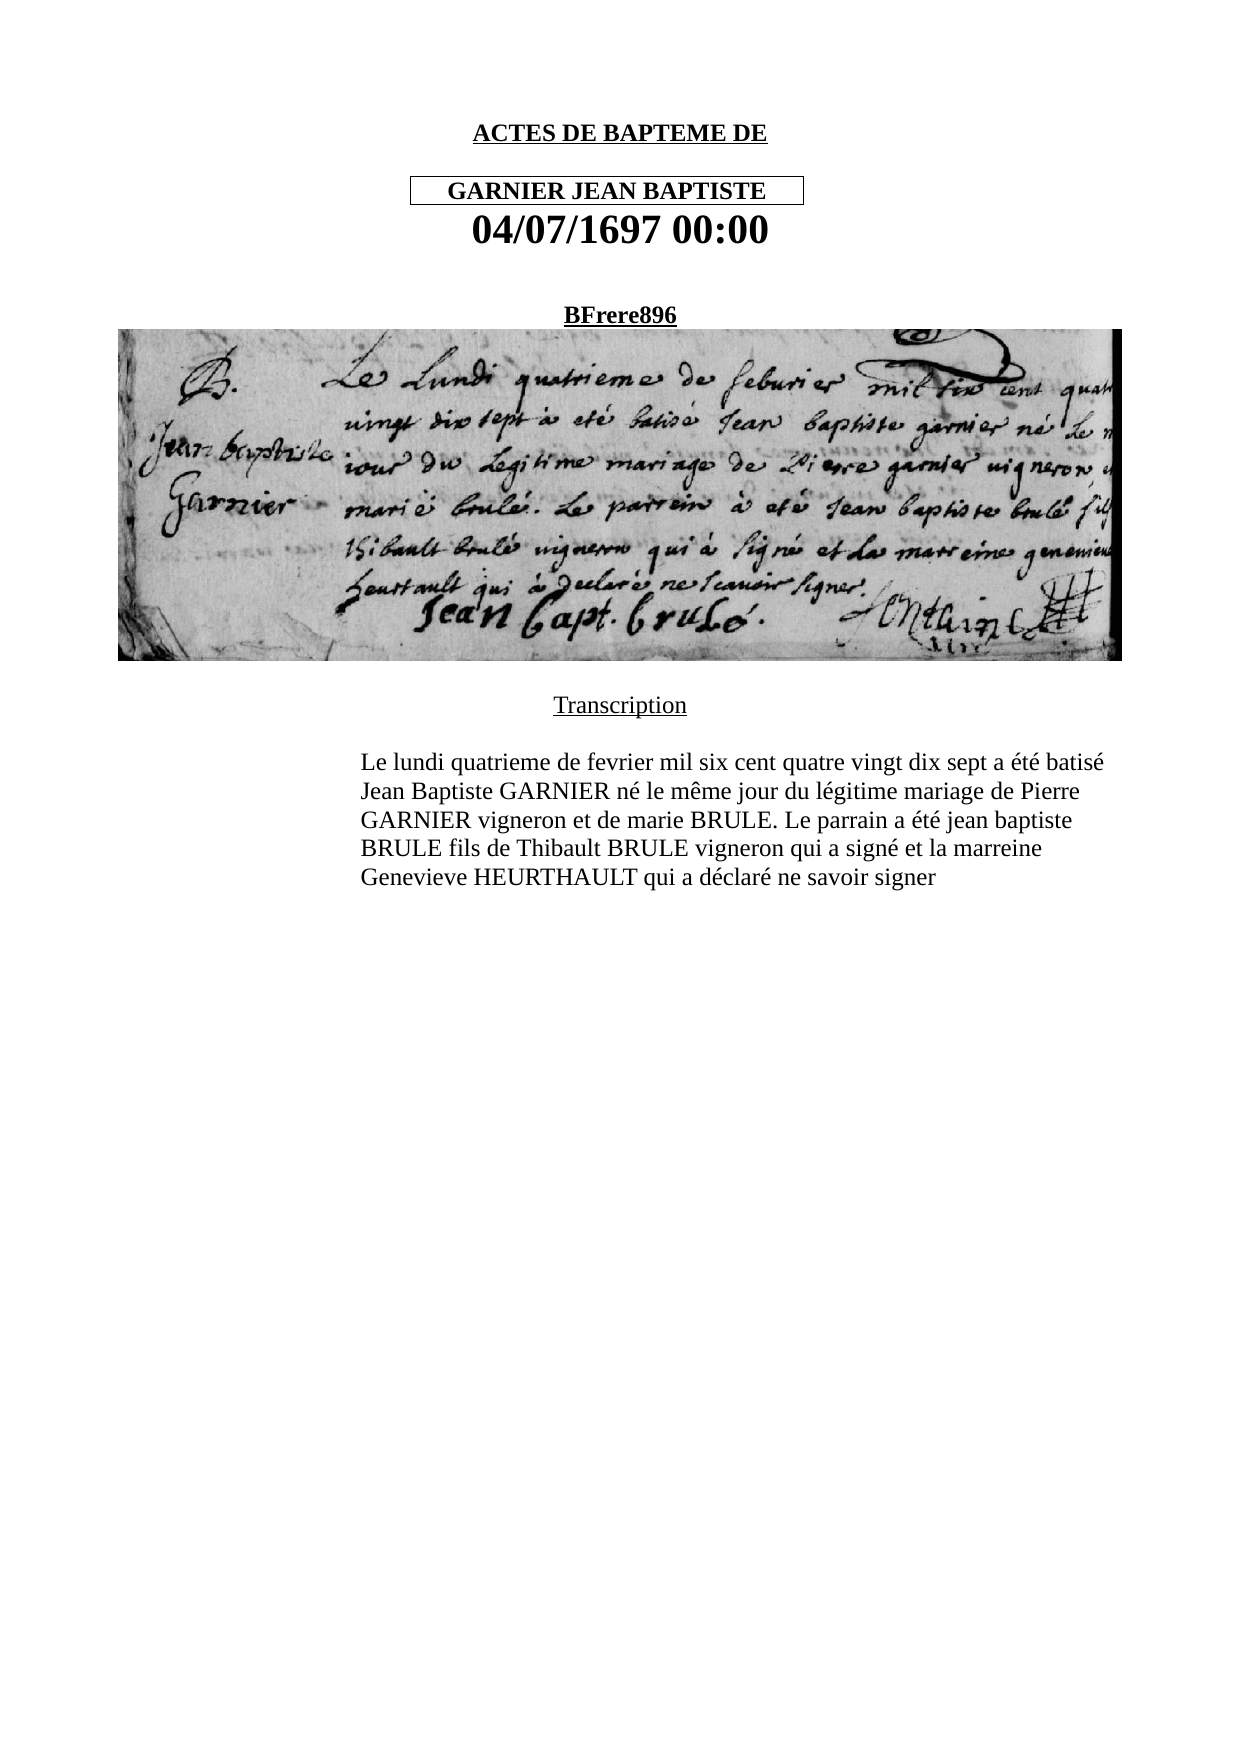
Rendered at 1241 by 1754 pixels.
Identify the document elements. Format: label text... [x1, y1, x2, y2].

text BFrere896 [118, 300, 1122, 329]
text Le lundi quatrieme de fevrier mil six cent quatre vingt dix sept a été batisé Jean Baptiste GARNIER né le même jour du légitime mariage de Pierre GARNIER vigneron et de marie BRULE. Le parrain a été jean baptiste BRULE fils de Thibault BRULE vigneron qui a signé et la marreine Genevieve HEURTHAULT qui a déclaré ne savoir signer [360, 747, 1122, 891]
text ACTES DE BAPTEME DE [118, 118, 1122, 147]
text Transcription [118, 690, 1122, 718]
text GARNIER JEAN BAPTISTE [411, 177, 803, 204]
text 04/07/1697 00:00 [118, 204, 1122, 252]
picture [118, 329, 1122, 661]
